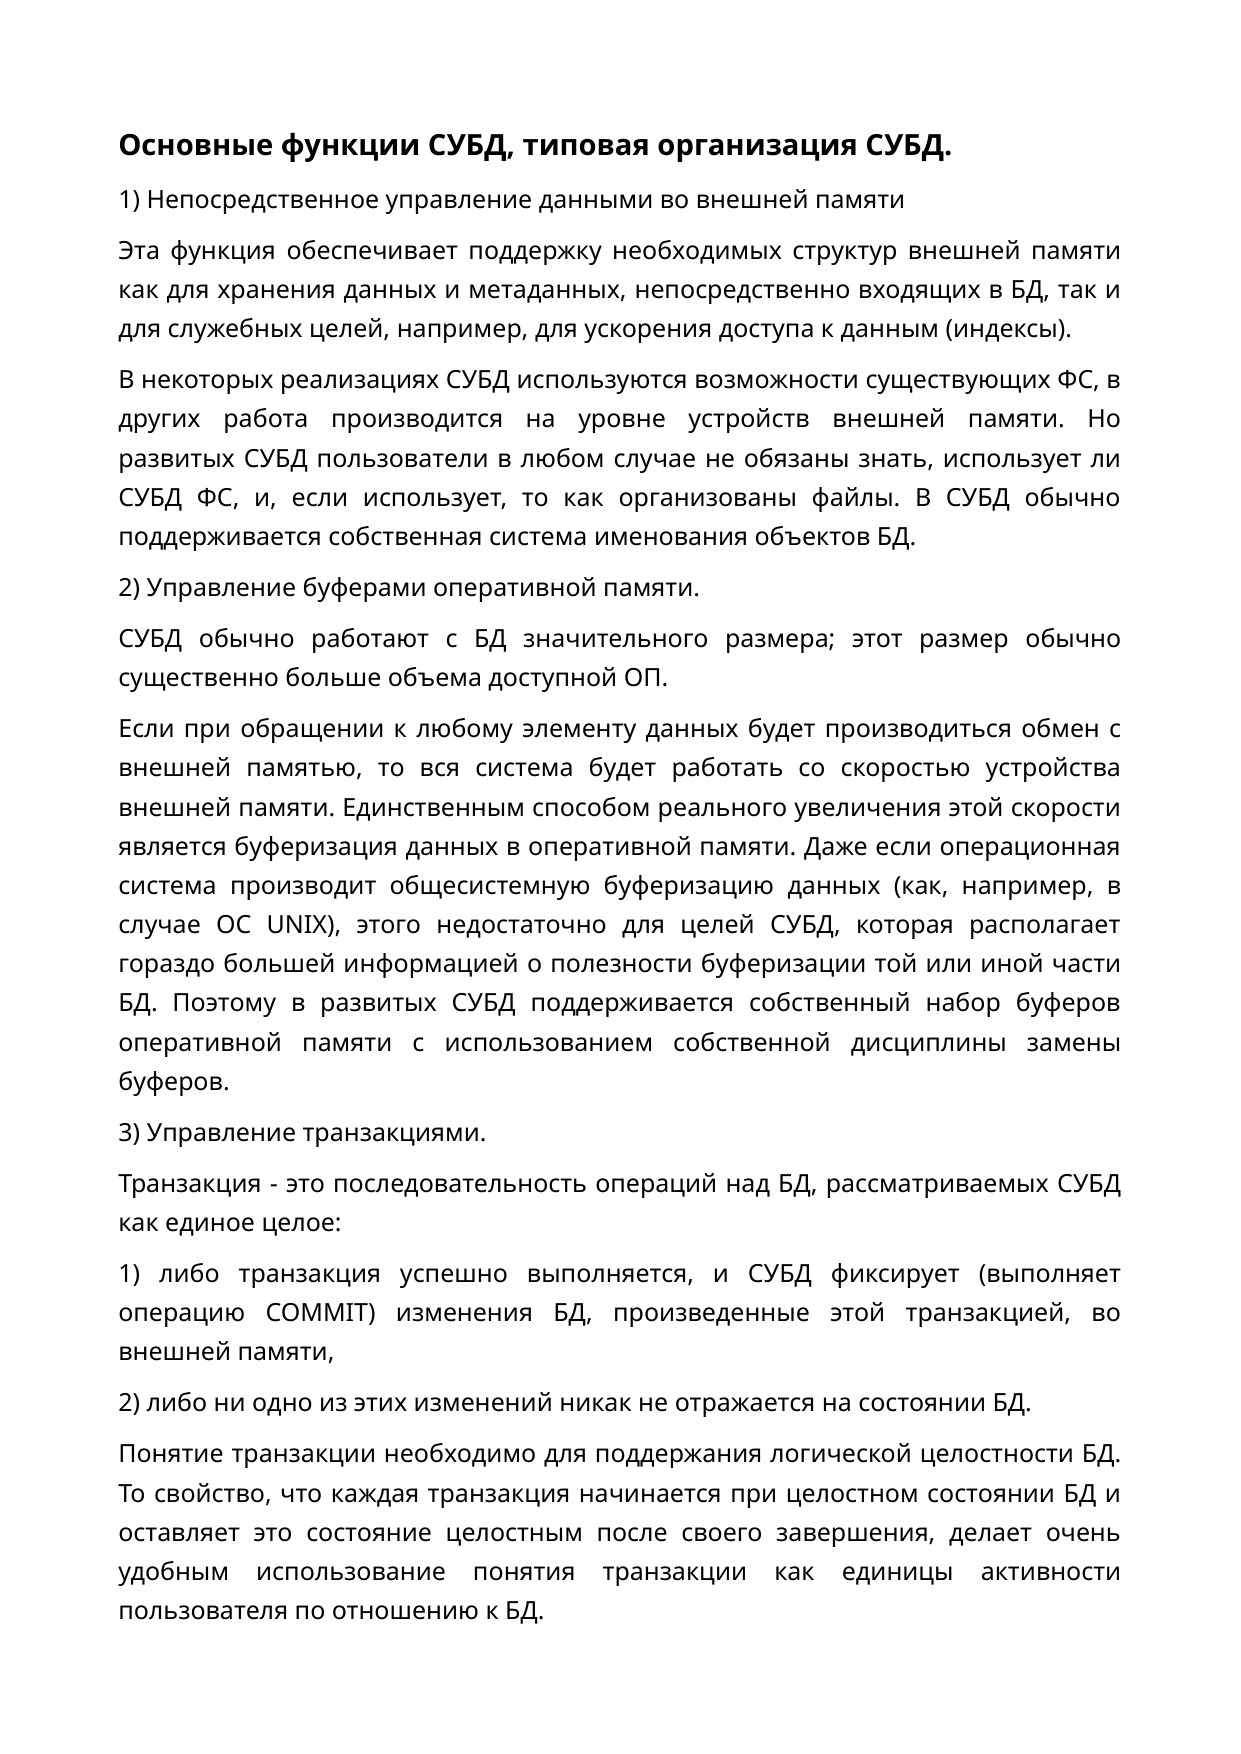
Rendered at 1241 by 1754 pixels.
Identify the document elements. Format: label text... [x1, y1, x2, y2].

text Понятие транзакции необходимо для поддержания логической целостности БД. То свойство, что каждая транзакция начинается при целостном состоянии БД и оставляет это состояние целостным после своего завершения, делает очень удобным использование понятия транзакции как единицы активности пользователя по отношению к БД. [118, 1436, 1122, 1627]
text Эта функция обеспечивает поддержку необходимых структур внешней памяти как для хранения данных и метаданных, непосредственно входящих в БД, так и для служебных целей, например, для ускорения доступа к данным (индексы). [118, 233, 1122, 345]
text Если при обращении к любому элементу данных будет производиться обмен с внешней памятью, то вся система будет работать со скоростью устройства внешней памяти. Единственным способом реального увеличения этой скорости является буферизация данных в оперативной памяти. Даже если операционная система производит общесистемную буферизацию данных (как, например, в случае ОС UNIX), этого недостаточно для целей СУБД, которая располагает гораздо большей информацией о полезности буферизации той или иной части БД. Поэтому в развитых СУБД поддерживается собственный набор буферов оперативной памяти с использованием собственной дисциплины замены буферов. [118, 711, 1122, 1097]
text 3) Управление транзакциями. [118, 1114, 1122, 1148]
text 2) Управление буферами оперативной памяти. [118, 570, 1122, 604]
text 1) либо транзакция успешно выполняется, и СУБД фиксирует (выполняет операцию COMMIT) изменения БД, произведенные этой транзакцией, во внешней памяти, [118, 1256, 1122, 1368]
text Основные функции СУБД, типовая организация СУБД. [118, 124, 1122, 164]
text СУБД обычно работают с БД значительного размера; этот размер обычно существенно больше объема доступной ОП. [118, 621, 1122, 694]
text В некоторых реализациях СУБД используются возможности существующих ФС, в других работа производится на уровне устройств внешней памяти. Но развитых СУБД пользователи в любом случае не обязаны знать, использует ли СУБД ФС, и, если использует, то как организованы файлы. В СУБД обычно поддерживается собственная система именования объектов БД. [118, 362, 1122, 553]
text 2) либо ни одно из этих изменений никак не отражается на состоянии БД. [118, 1385, 1122, 1419]
text 1) Непосредственное управление данными во внешней памяти [118, 182, 1122, 216]
text Транзакция - это последовательность операций над БД, рассматриваемых СУБД как единое целое: [118, 1166, 1122, 1239]
